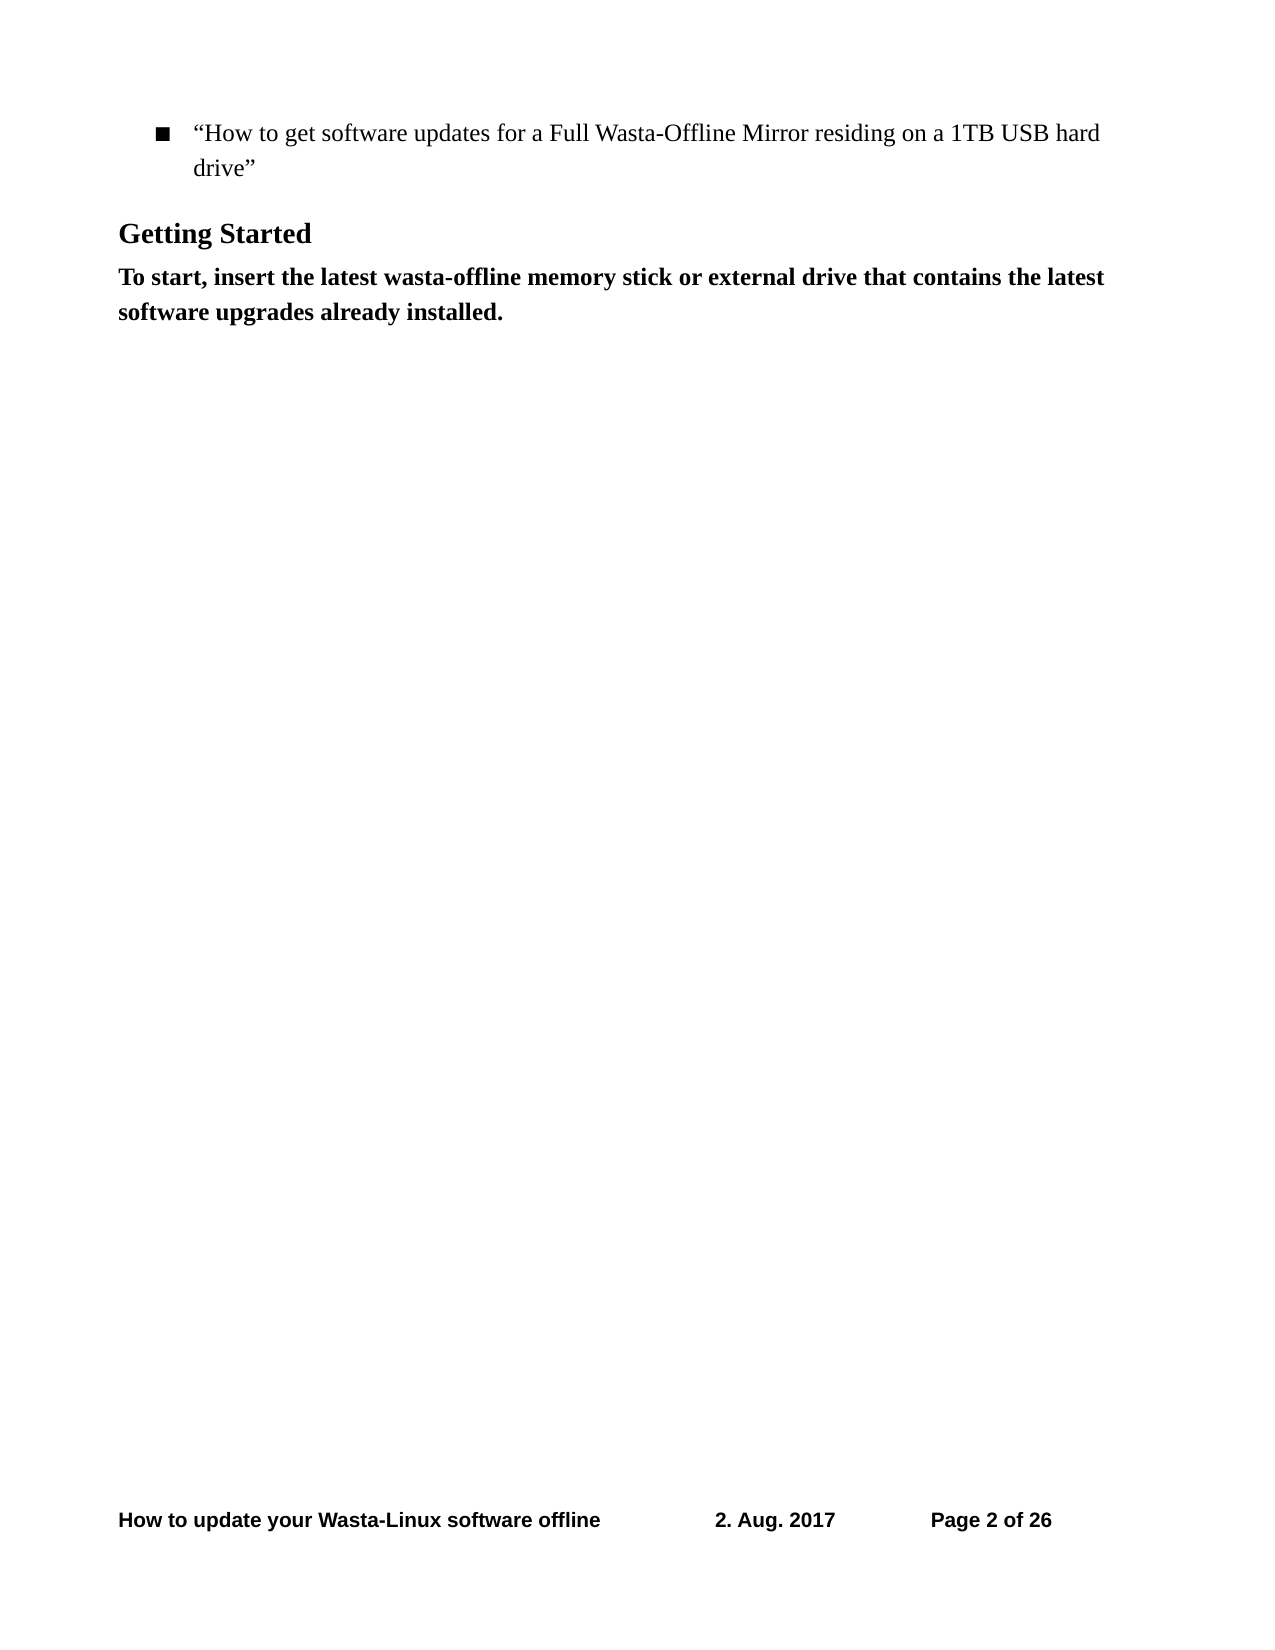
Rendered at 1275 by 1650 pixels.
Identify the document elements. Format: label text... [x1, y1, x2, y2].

text To start, insert the latest wasta-offline memory stick or external drive that contains the latest software upgrades already installed. [118, 262, 1157, 326]
subtitle Getting Started [118, 216, 1157, 250]
list “How to get software updates for a Full Wasta-Offline Mirror residing on a 1TB USB hard drive” [156, 118, 1157, 181]
